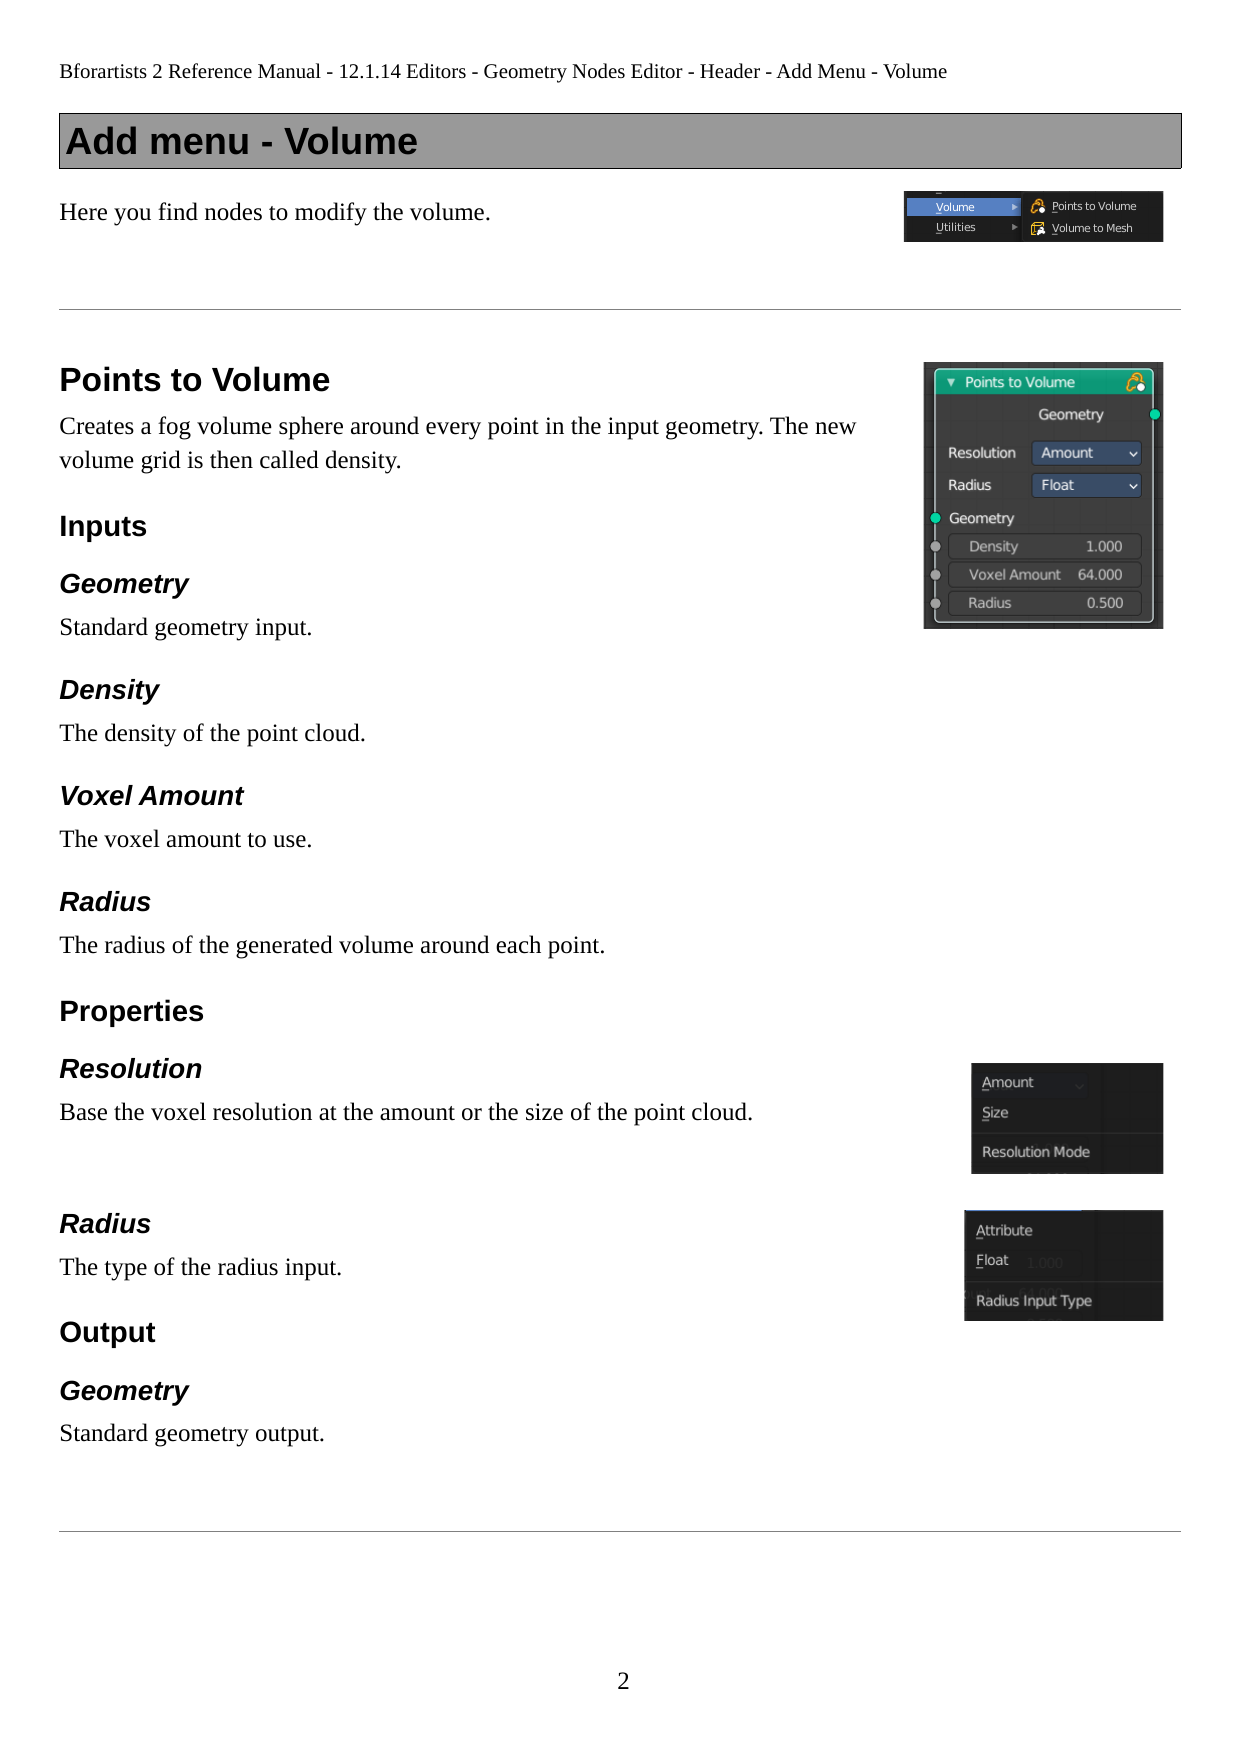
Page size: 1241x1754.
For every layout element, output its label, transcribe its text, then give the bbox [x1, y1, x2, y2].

subtitle Voxel Amount [59, 780, 1181, 812]
text The voxel amount to use. [59, 824, 1181, 853]
picture [923, 362, 1164, 629]
table_header Add menu - Volume [60, 114, 1181, 168]
subtitle Properties [59, 994, 1181, 1027]
text Standard geometry output. [59, 1418, 1181, 1447]
text Standard geometry input. [59, 612, 1181, 641]
picture [903, 191, 1164, 242]
text The radius of the generated volume around each point. [59, 930, 1181, 959]
subtitle Radius [59, 886, 1181, 917]
text The type of the radius input. [59, 1252, 964, 1281]
subtitle [1164, 509, 1181, 543]
text The density of the point cloud. [59, 718, 1181, 747]
text Creates a fog volume sphere around every point in the input geometry. The new volume grid is then called density. [59, 411, 923, 474]
text Base the voxel resolution at the amount or the size of the point cloud. [59, 1097, 971, 1126]
text Here you find nodes to modify the volume. [59, 197, 903, 225]
subtitle Density [59, 674, 1181, 706]
picture [964, 1210, 1164, 1321]
subtitle Radius [59, 1207, 1181, 1239]
subtitle Geometry [59, 1374, 1181, 1406]
subtitle Output [59, 1315, 1181, 1349]
subtitle Points to Volume [59, 360, 1181, 398]
subtitle Geometry [59, 568, 923, 600]
subtitle Resolution [59, 1052, 1181, 1084]
subtitle [1164, 568, 1181, 600]
picture [971, 1063, 1164, 1174]
subtitle Inputs [59, 509, 923, 543]
